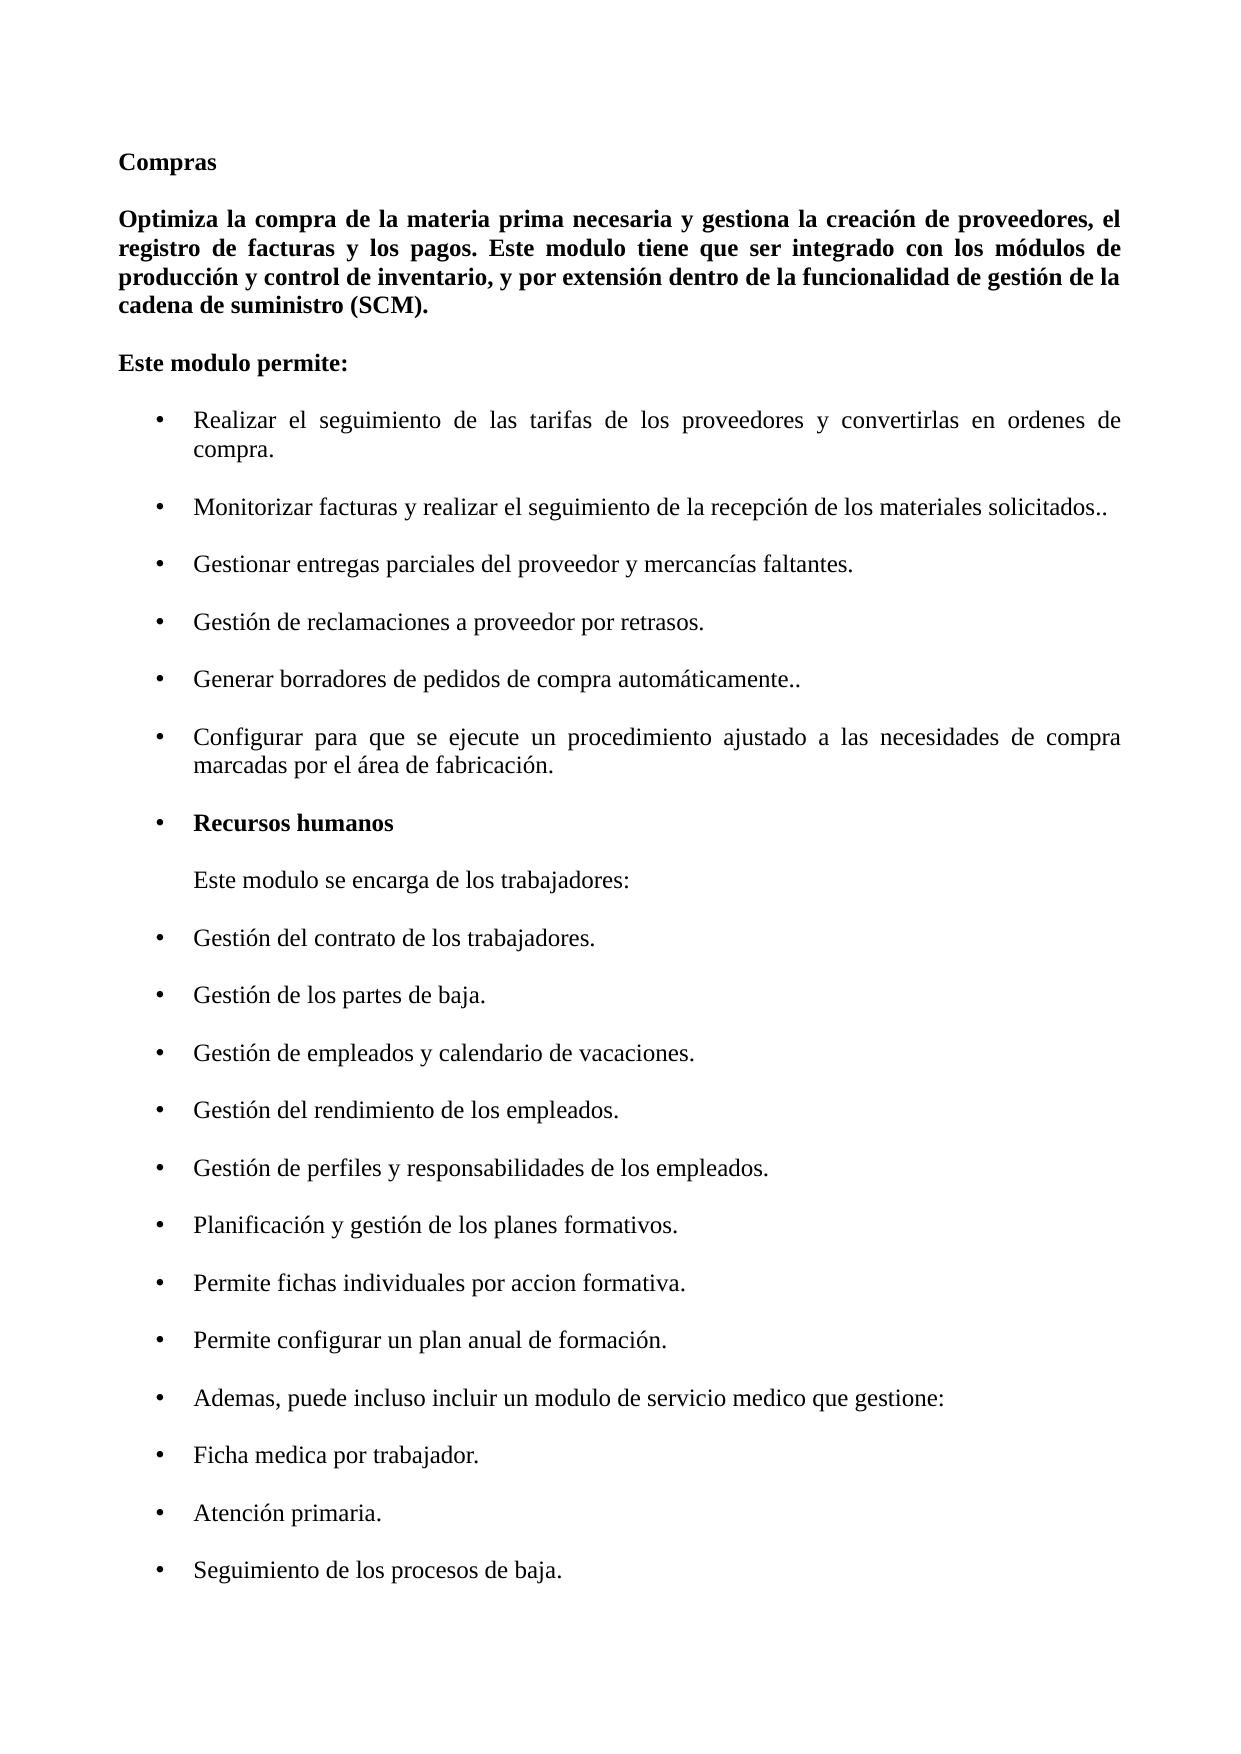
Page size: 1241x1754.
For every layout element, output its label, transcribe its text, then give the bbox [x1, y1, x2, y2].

list Ficha medica por trabajador. [156, 1441, 1122, 1469]
list Gestionar entregas parciales del proveedor y mercancías faltantes. [156, 549, 1122, 578]
list Gestión de perfiles y responsabilidades de los empleados. [156, 1153, 1122, 1182]
list Gestión de empleados y calendario de vacaciones. [156, 1038, 1122, 1067]
list Generar borradores de pedidos de compra automáticamente.. [156, 664, 1122, 693]
list Ademas, puede incluso incluir un modulo de servicio medico que gestione: [156, 1383, 1122, 1412]
list Atención primaria. [156, 1498, 1122, 1527]
text Compras [118, 147, 1122, 176]
list Gestión de reclamaciones a proveedor por retrasos. [156, 607, 1122, 636]
list Permite configurar un plan anual de formación. [156, 1326, 1122, 1354]
list Recursos humanos [156, 808, 1122, 837]
list Este modulo se encarga de los trabajadores: [156, 866, 1122, 894]
list Gestión de los partes de baja. [156, 981, 1122, 1009]
list Planificación y gestión de los planes formativos. [156, 1211, 1122, 1239]
list Gestión del contrato de los trabajadores. [156, 923, 1122, 952]
list Gestión del rendimiento de los empleados. [156, 1096, 1122, 1124]
text Este modulo permite: [118, 348, 1122, 377]
text Optimiza la compra de la materia prima necesaria y gestiona la creación de proveedores, el registro de facturas y los pagos. Este modulo tiene que ser integrado con los módulos de producción y control de inventario, y por extensión dentro de la funcionalidad de gestión de la cadena de suministro (SCM). [118, 204, 1122, 319]
list Permite fichas individuales por accion formativa. [156, 1268, 1122, 1297]
list Configurar para que se ejecute un procedimiento ajustado a las necesidades de compra marcadas por el área de fabricación. [156, 722, 1122, 779]
list Monitorizar facturas y realizar el seguimiento de la recepción de los materiales solicitados.. [156, 492, 1122, 521]
list Realizar el seguimiento de las tarifas de los proveedores y convertirlas en ordenes de compra. [156, 406, 1122, 463]
list Seguimiento de los procesos de baja. [156, 1556, 1122, 1584]
